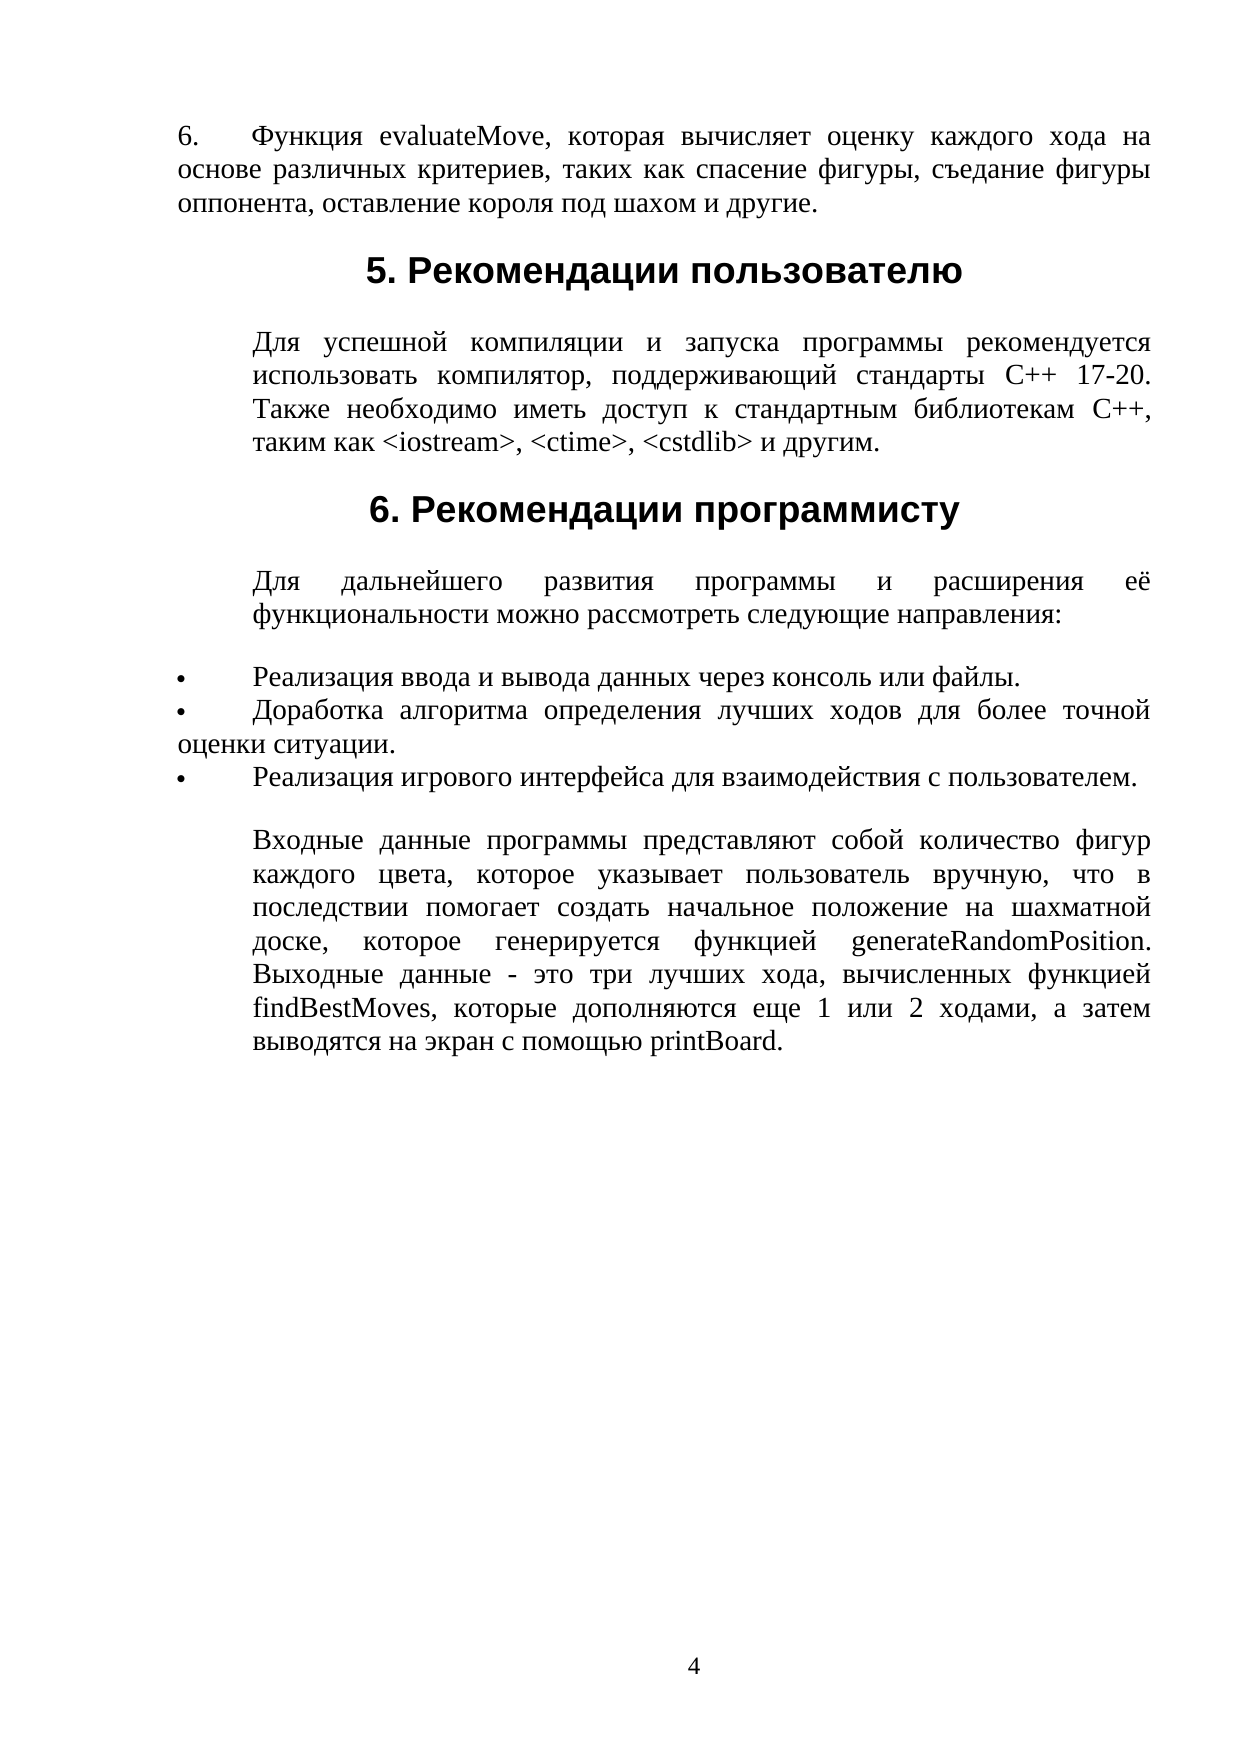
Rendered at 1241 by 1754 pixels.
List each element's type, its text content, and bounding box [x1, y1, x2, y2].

list Для дальнейшего развития программы и расширения её функциональности можно рассмотреть следующие направления: [252, 563, 1152, 630]
list Входные данные программы представляют собой количество фигур каждого цвета, которое указывает пользователь вручную, что в последствии помогает создать начальное положение на шахматной доске, которое генерируется функцией generateRandomPosition. Выходные данные - это три лучших хода, вычисленных функцией findBestMoves, которые дополняются еще 1 или 2 ходами, а затем выводятся на экран с помощью printBoard. [252, 822, 1152, 1057]
list Функция evaluateMove, которая вычисляет оценку каждого хода на основе различных критериев, таких как спасение фигуры, съедание фигуры оппонента, оставление короля под шахом и другие. [177, 118, 1152, 219]
list Реализация ввода и вывода данных через консоль или файлы. [177, 659, 1152, 692]
list Реализация игрового интерфейса для взаимодействия с пользователем. [177, 759, 1152, 793]
text 5. Рекомендации пользователю [177, 248, 1152, 291]
list Для успешной компиляции и запуска программы рекомендуется использовать компилятор, поддерживающий стандарты C++ 17-20. Также необходимо иметь доступ к стандартным библиотекам C++, таким как <iostream>, <ctime>, <cstdlib> и другим. [252, 324, 1152, 458]
list Доработка алгоритма определения лучших ходов для более точной оценки ситуации. [177, 692, 1152, 759]
text 6. Рекомендации программисту [177, 487, 1152, 530]
